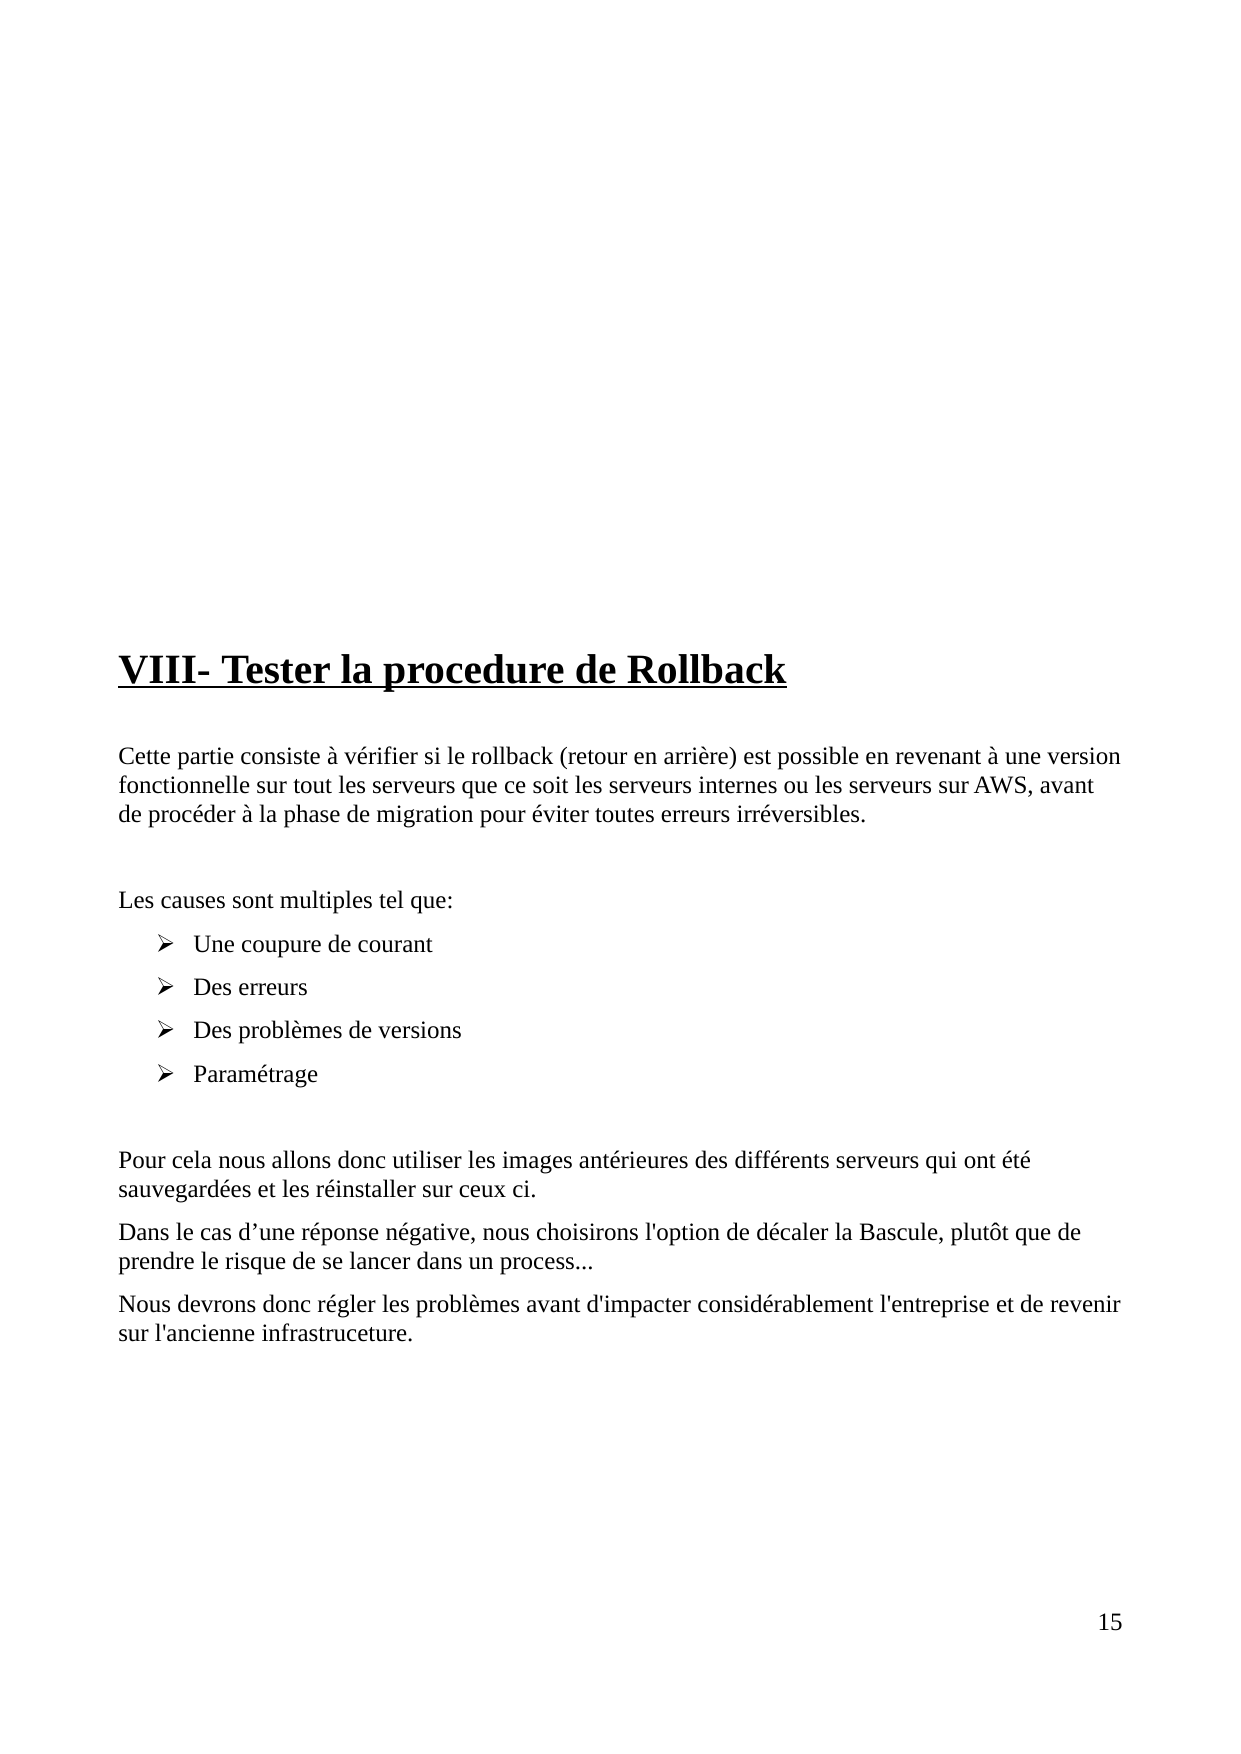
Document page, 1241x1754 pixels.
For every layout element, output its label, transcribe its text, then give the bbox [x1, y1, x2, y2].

list Paramétrage [156, 1059, 1122, 1087]
text Dans le cas d’une réponse négative, nous choisirons l'option de décaler la Bascule, plutôt que de prendre le risque de se lancer dans un process... [118, 1217, 1122, 1275]
text Les causes sont multiples tel que: [118, 885, 1122, 914]
list Des erreurs [156, 972, 1122, 1001]
text Cette partie consiste à vérifier si le rollback (retour en arrière) est possible en revenant à une version fonctionnelle sur tout les serveurs que ce soit les serveurs internes ou les serveurs sur AWS, avant de procéder à la phase de migration pour éviter toutes erreurs irréversibles. [118, 741, 1122, 827]
list Des problèmes de versions [156, 1015, 1122, 1044]
list Une coupure de courant [156, 929, 1122, 957]
text Pour cela nous allons donc utiliser les images antérieures des différents serveurs qui ont été sauvegardées et les réinstaller sur ceux ci. [118, 1145, 1122, 1203]
text VIII- Tester la procedure de Rollback [118, 644, 1122, 692]
text Nous devrons donc régler les problèmes avant d'impacter considérablement l'entreprise et de revenir sur l'ancienne infrastruceture. [118, 1289, 1122, 1347]
